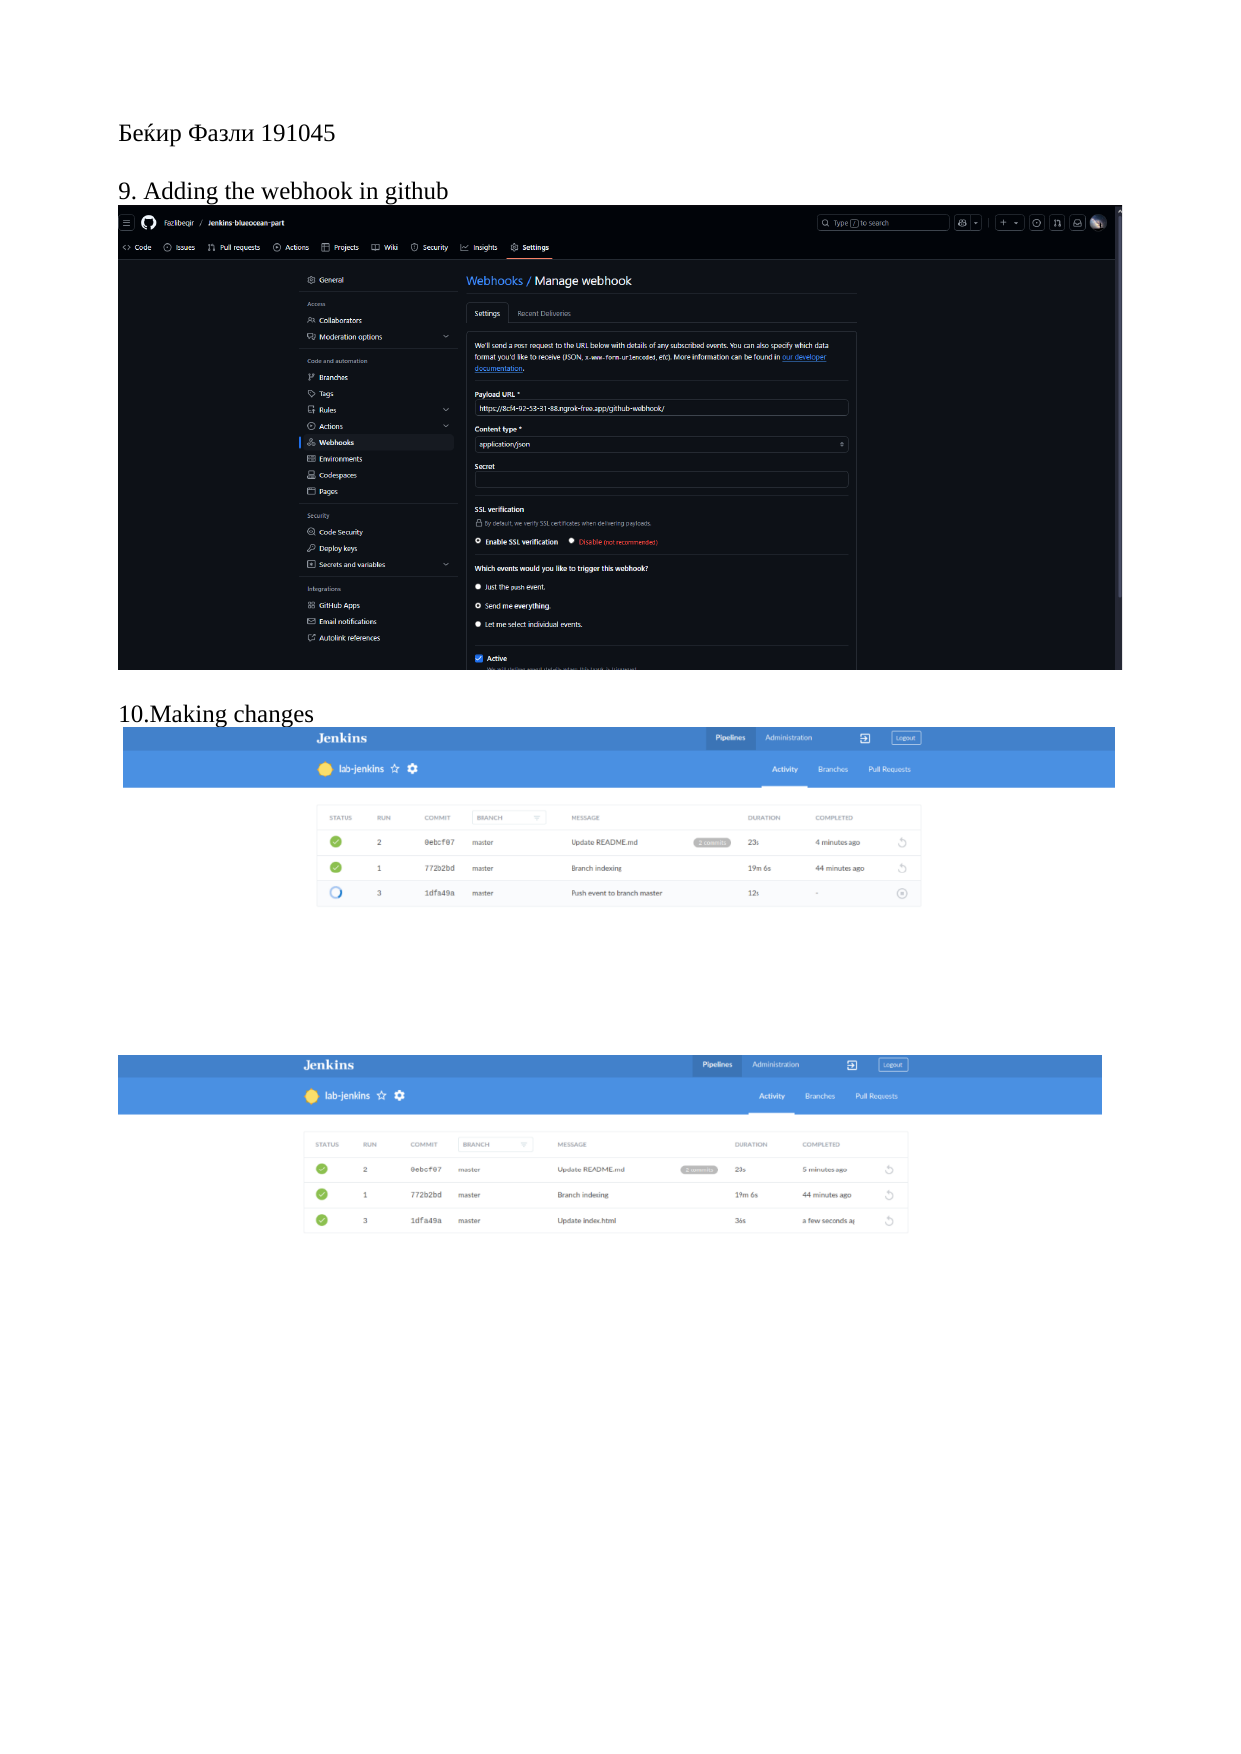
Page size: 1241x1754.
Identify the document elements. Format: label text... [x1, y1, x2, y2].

text 9. Adding the webhook in github [118, 176, 1122, 205]
picture [118, 205, 1123, 670]
picture [118, 1055, 1123, 1286]
text 10.Making changes [118, 699, 1122, 727]
picture [118, 727, 1123, 969]
